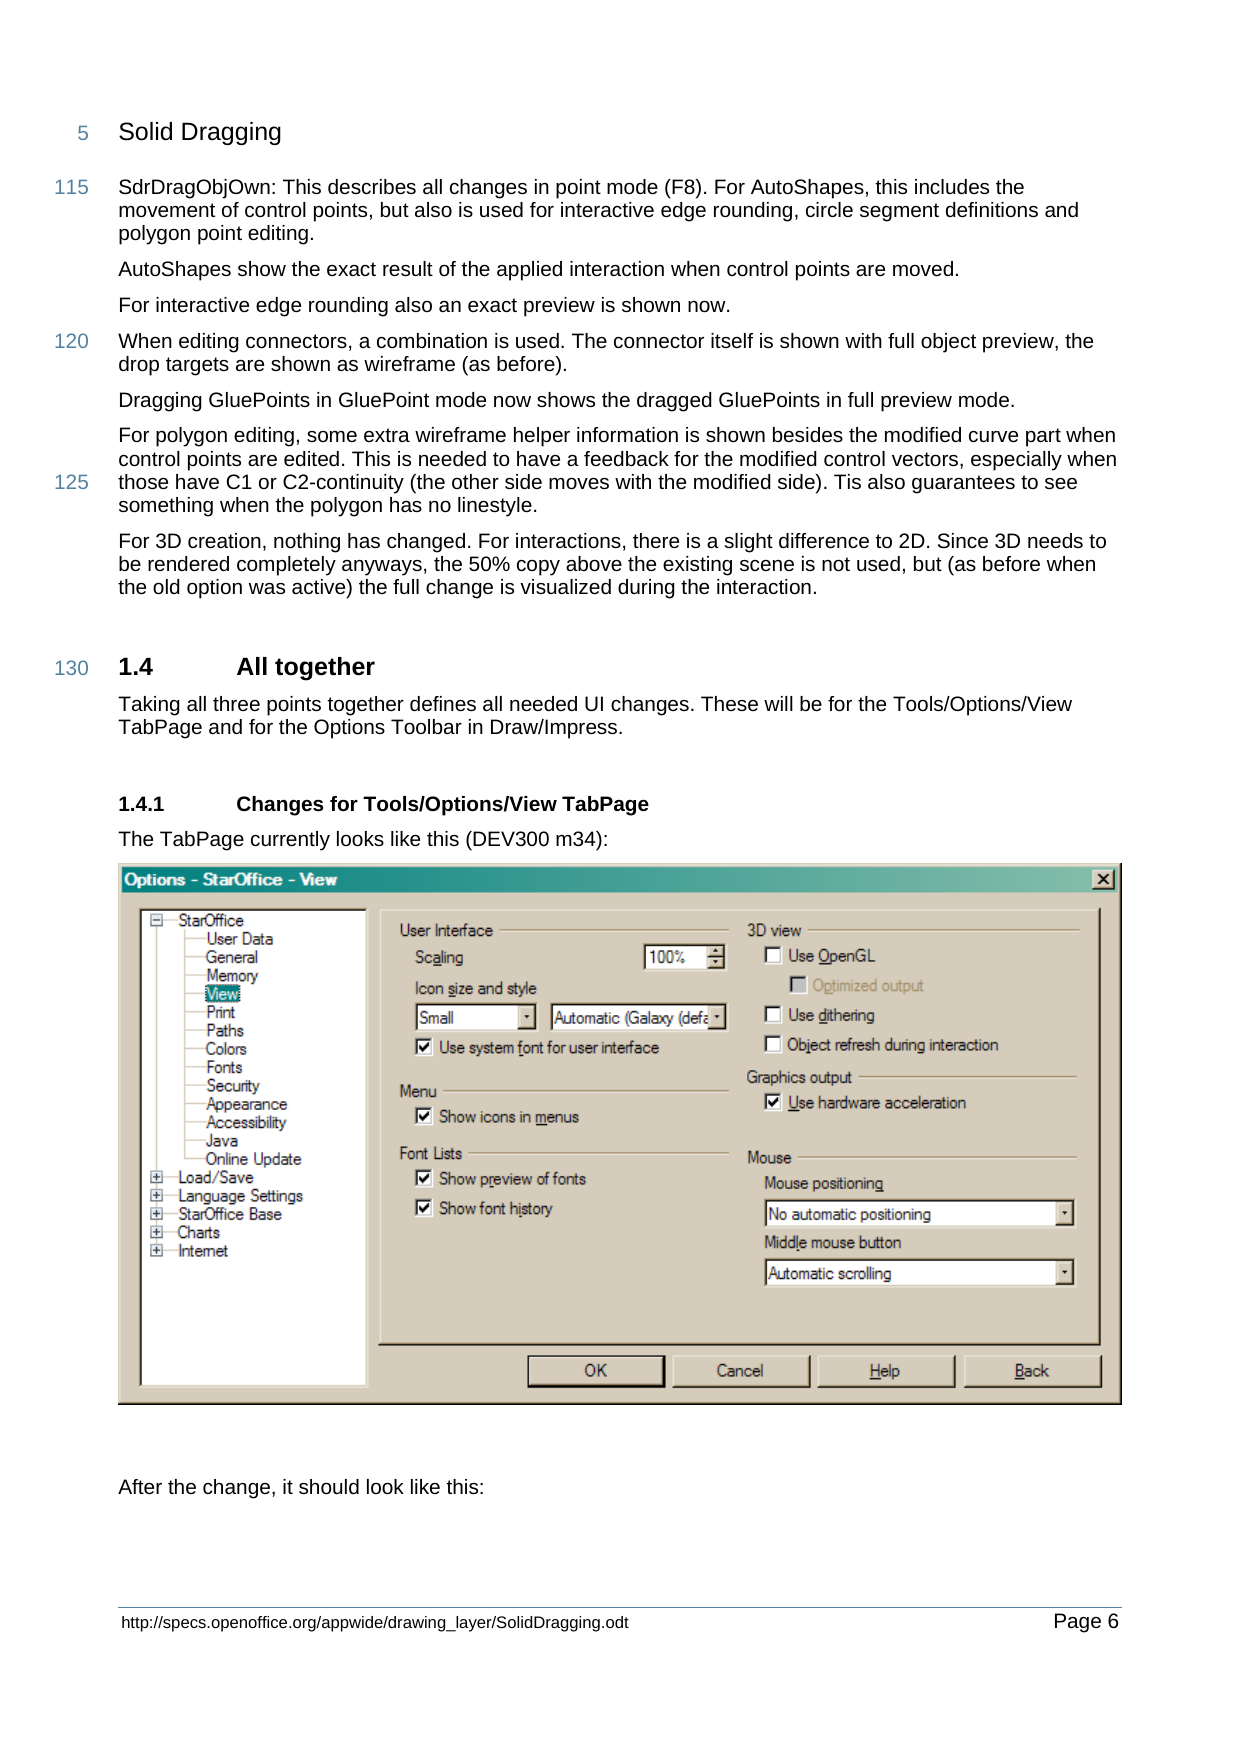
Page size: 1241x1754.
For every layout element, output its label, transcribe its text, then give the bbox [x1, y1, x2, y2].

subtitle Changes for Tools/Options/View TabPage [118, 793, 1122, 816]
picture [118, 863, 1122, 1405]
text SdrDragObjOwn: This describes all changes in point mode (F8). For AutoShapes, this includes the movement of control points, but also is used for interactive edge rounding, circle segment definitions and polygon point editing. [118, 176, 1122, 245]
text For polygon editing, some extra wireframe helper information is shown besides the modified curve part when control points are edited. This is needed to have a feedback for the modified control vectors, especially when those have C1 or C2-continuity (the other side moves with the modified side). Tis also guarantees to see something when the polygon has no linestyle. [118, 424, 1122, 517]
text For 3D creation, nothing has changed. For interactions, there is a slight difference to 2D. Since 3D needs to be rendered completely anyways, the 50% copy above the existing scene is not used, but (as before when the old option was active) the full change is visualized during the interaction. [118, 529, 1122, 599]
text AutoShapes show the exact result of the applied interaction when control points are moved. [118, 258, 1122, 281]
text Taking all three points together defines all needed UI changes. These will be for the Tools/Options/View TabPage and for the Options Toolbar in Draw/Impress. [118, 692, 1122, 739]
text For interactive edge rounding also an exact preview is shown now. [118, 293, 1122, 317]
text Dragging GluePoints in GluePoint mode now shows the dragged GluePoints in full preview mode. [118, 388, 1122, 411]
subtitle All together [118, 653, 1122, 681]
text After the change, it should look like this: [118, 1476, 1122, 1499]
text The TabPage currently looks like this (DEV300 m34): [118, 828, 1122, 851]
text When editing connectors, a combination is used. The connector itself is shown with full object preview, the drop targets are shown as wireframe (as before). [118, 329, 1122, 376]
